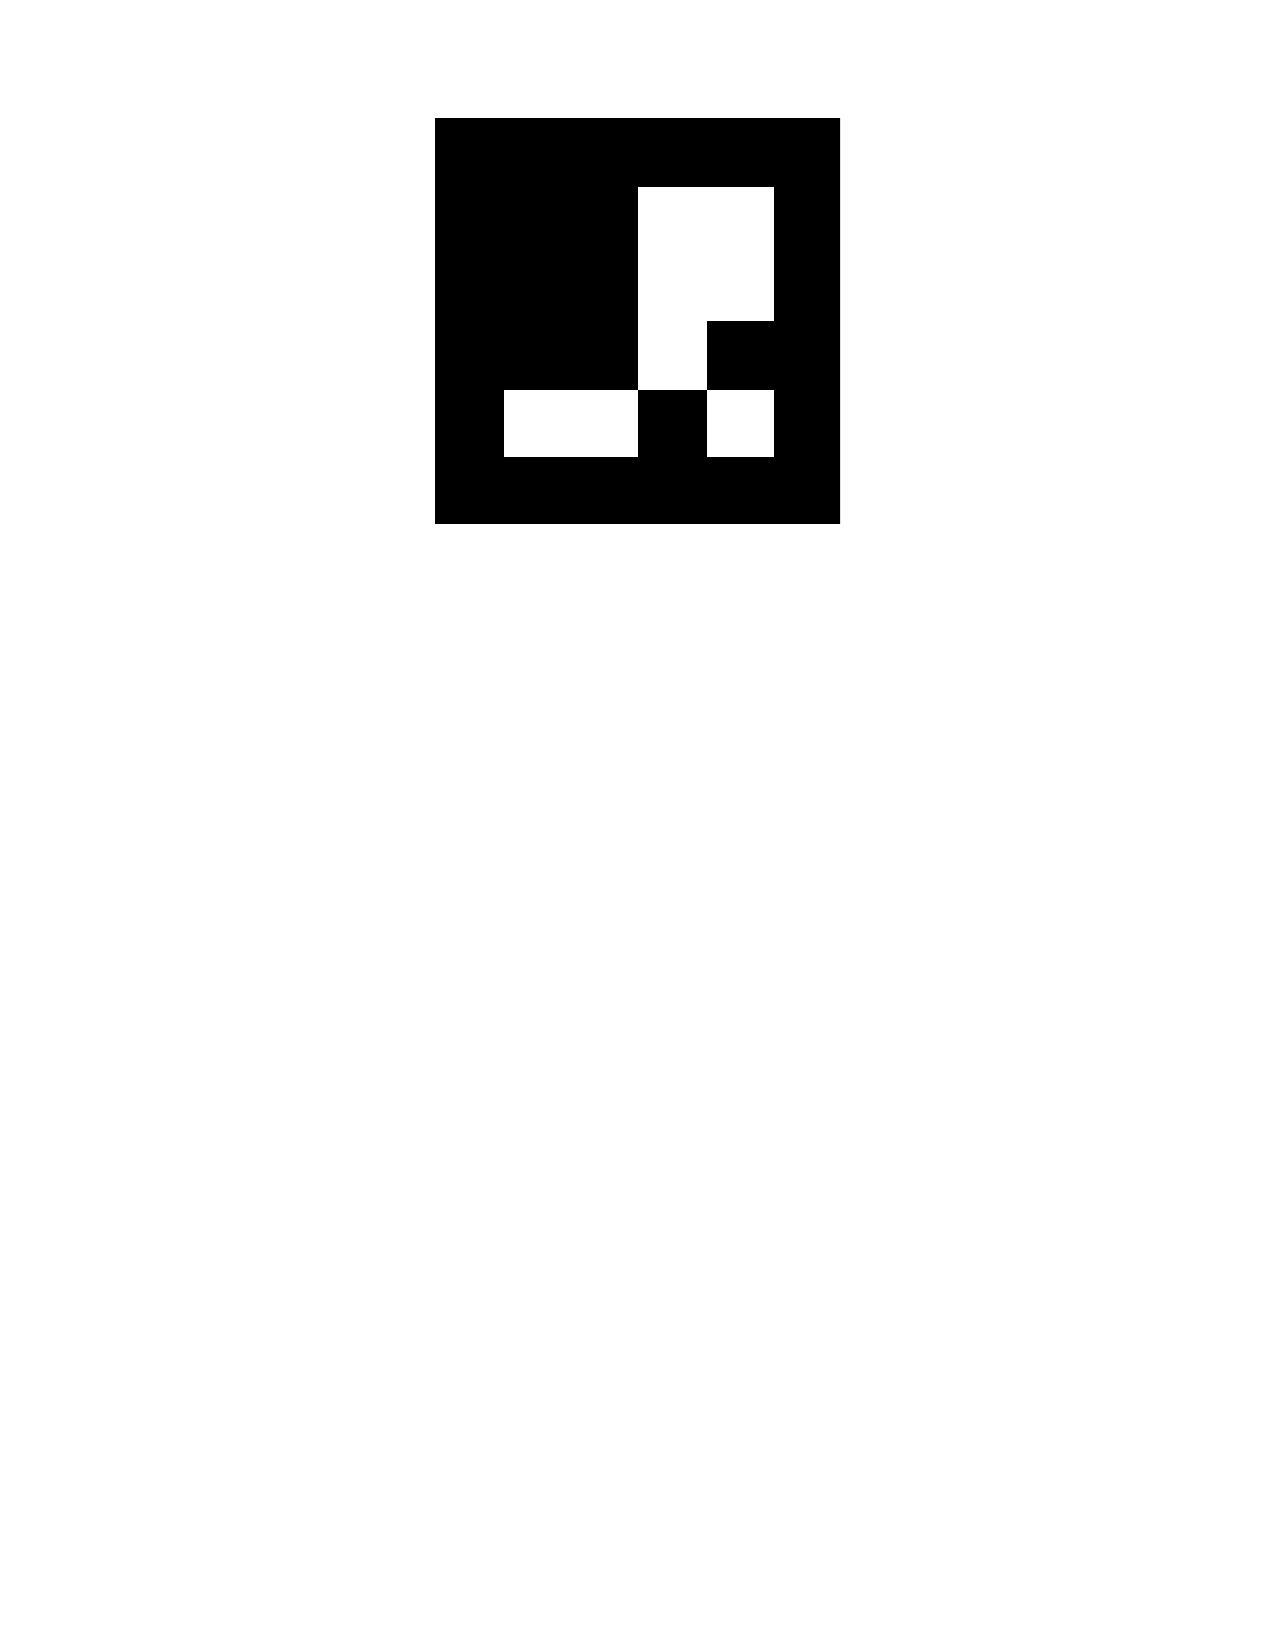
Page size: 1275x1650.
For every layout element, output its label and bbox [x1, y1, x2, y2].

picture [435, 118, 841, 524]
